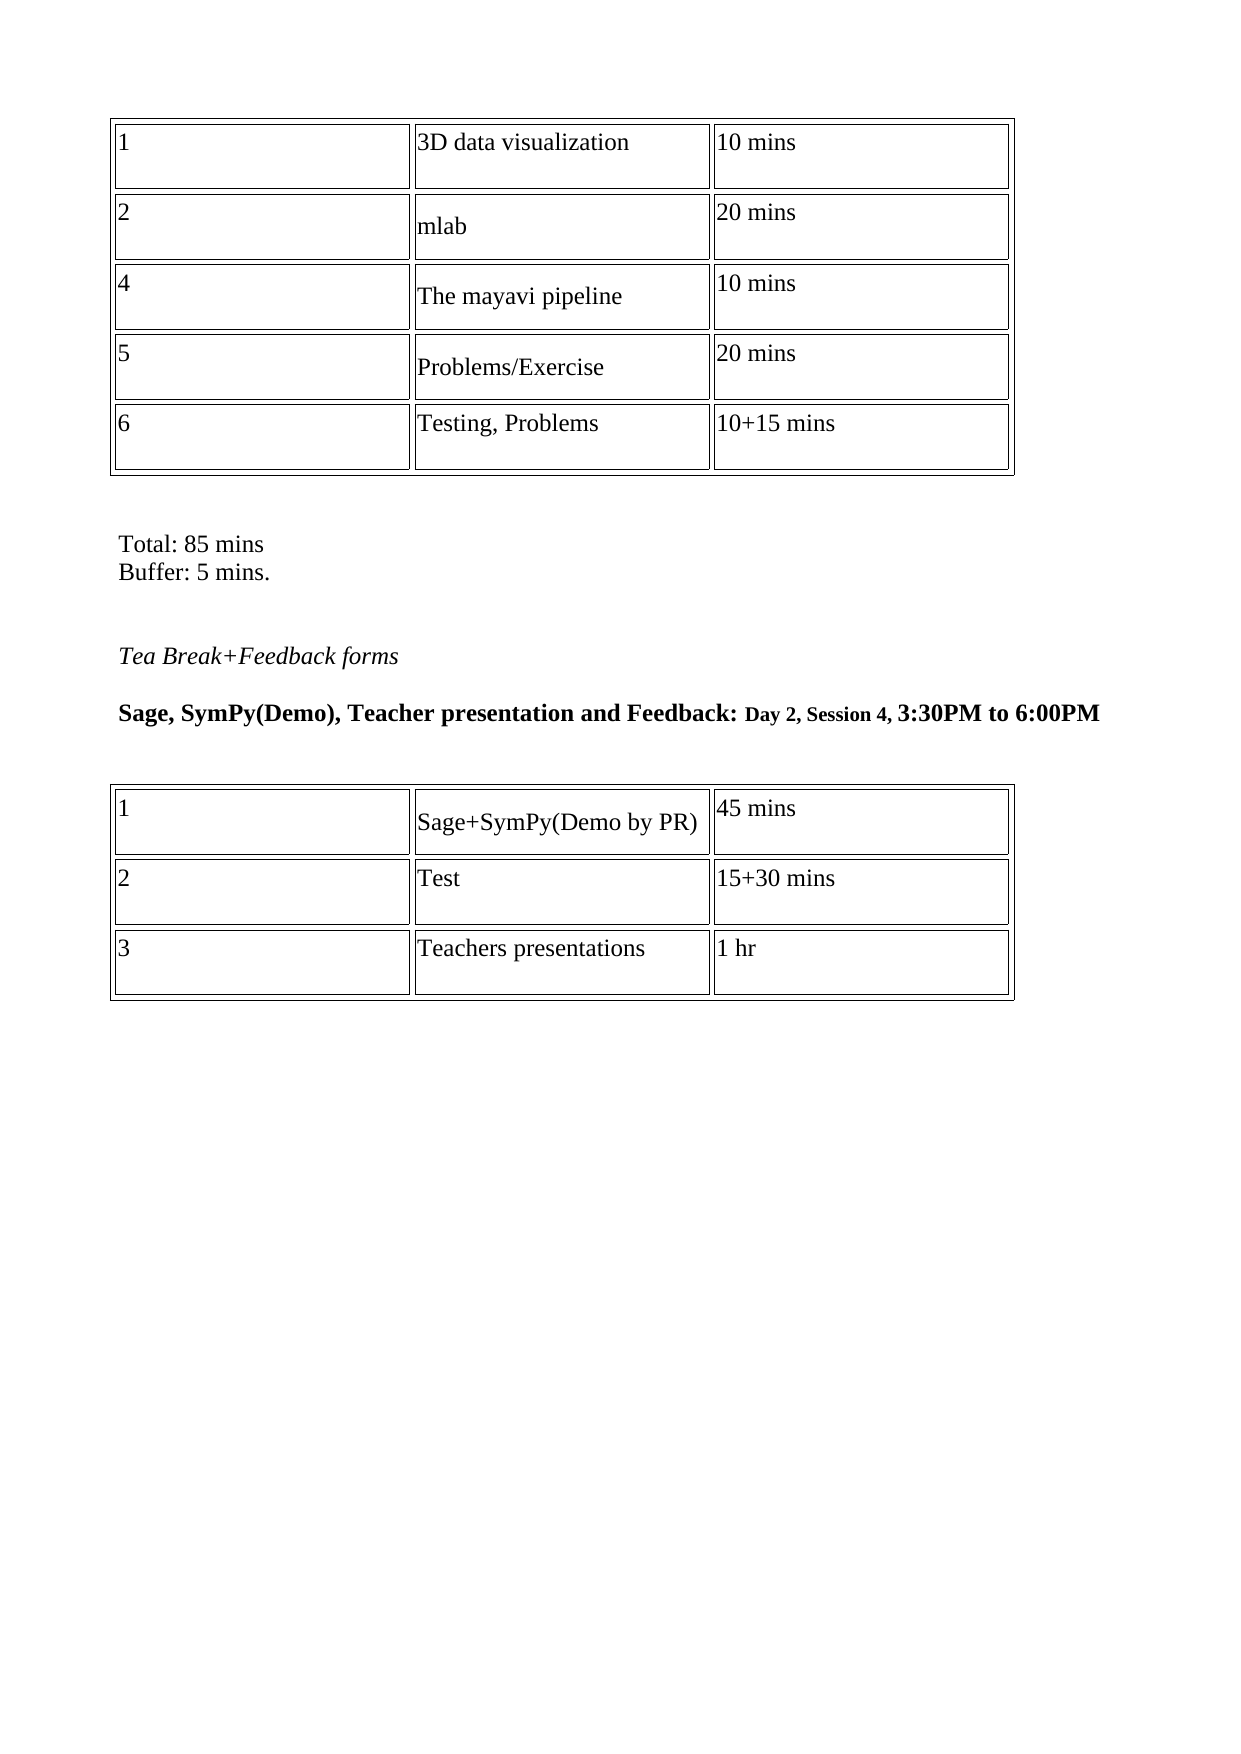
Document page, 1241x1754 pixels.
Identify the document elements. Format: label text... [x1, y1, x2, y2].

table_header 3D data visualization [412, 119, 712, 188]
table_cell Teachers presentations [412, 924, 712, 994]
table_cell Testing, Problems [412, 399, 712, 469]
table_header 1 [113, 785, 412, 854]
table_cell mlab [412, 188, 712, 258]
text Tea Break+Feedback forms [118, 642, 1122, 670]
table_cell 2 [113, 188, 412, 258]
text Sage, SymPy(Demo), Teacher presentation and Feedback: Day 2, Session 4, 3:30PM to 6:00PM [118, 699, 1122, 754]
text Total: 85 mins Buffer: 5 mins. [118, 530, 1122, 613]
table_cell 20 mins [712, 329, 1011, 399]
table_cell The mayavi pipeline [412, 259, 712, 329]
table_cell 6 [113, 399, 412, 469]
table_cell 20 mins [712, 188, 1011, 258]
table_header 1 [113, 119, 412, 188]
table_header 45 mins [712, 785, 1011, 854]
table_header Sage+SymPy(Demo by PR) [412, 785, 712, 854]
table_cell 15+30 mins [712, 854, 1011, 924]
table_cell Test [412, 854, 712, 924]
table_cell Problems/Exercise [412, 329, 712, 399]
table_cell 2 [113, 854, 412, 924]
table_cell 4 [113, 259, 412, 329]
table_cell 5 [113, 329, 412, 399]
table_cell 10+15 mins [712, 399, 1011, 469]
table_cell 1 hr [712, 924, 1011, 994]
table_header 10 mins [712, 119, 1011, 188]
table_cell 3 [113, 924, 412, 994]
table_cell 10 mins [712, 259, 1011, 329]
